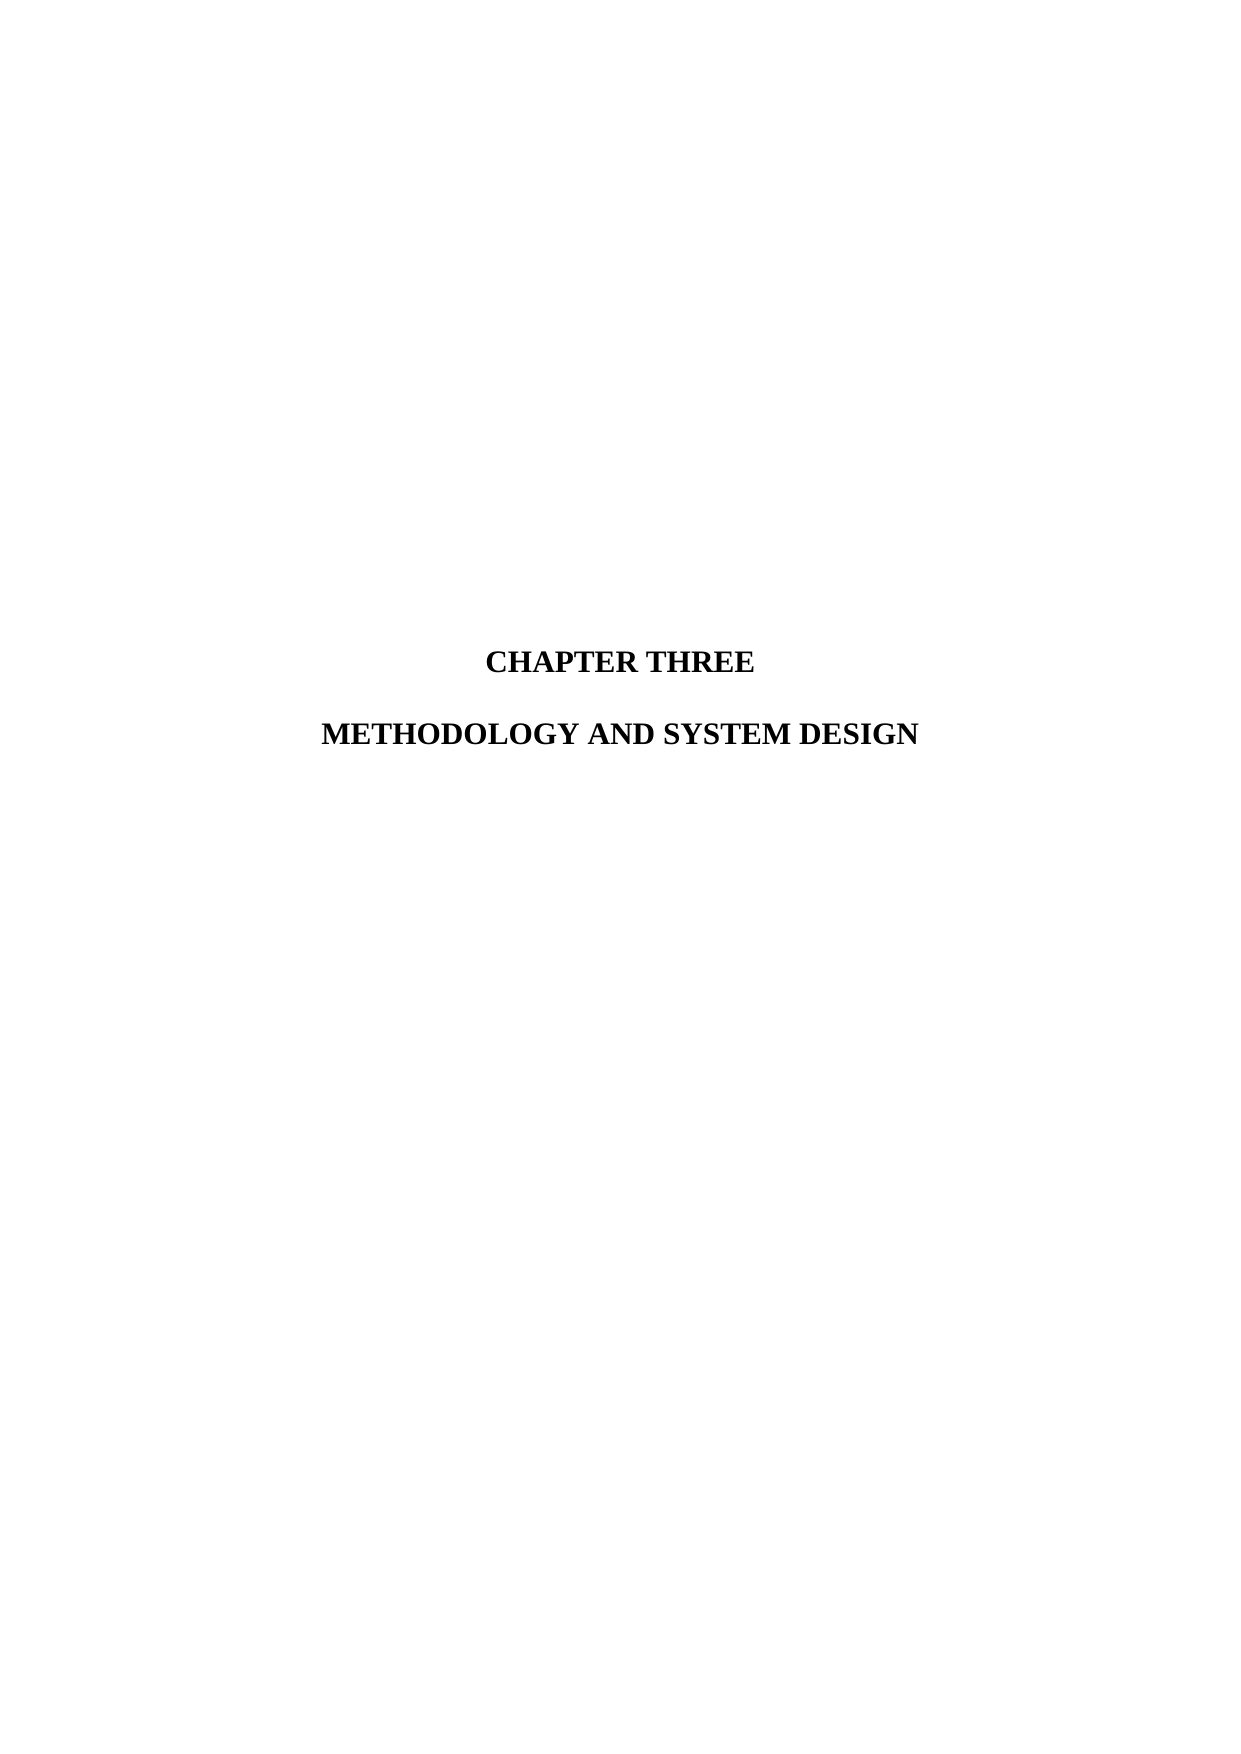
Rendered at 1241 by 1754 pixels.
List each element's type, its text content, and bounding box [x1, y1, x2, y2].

text CHAPTER THREE [150, 643, 1090, 679]
text METHODOLOGY AND SYSTEM DESIGN [150, 715, 1090, 751]
